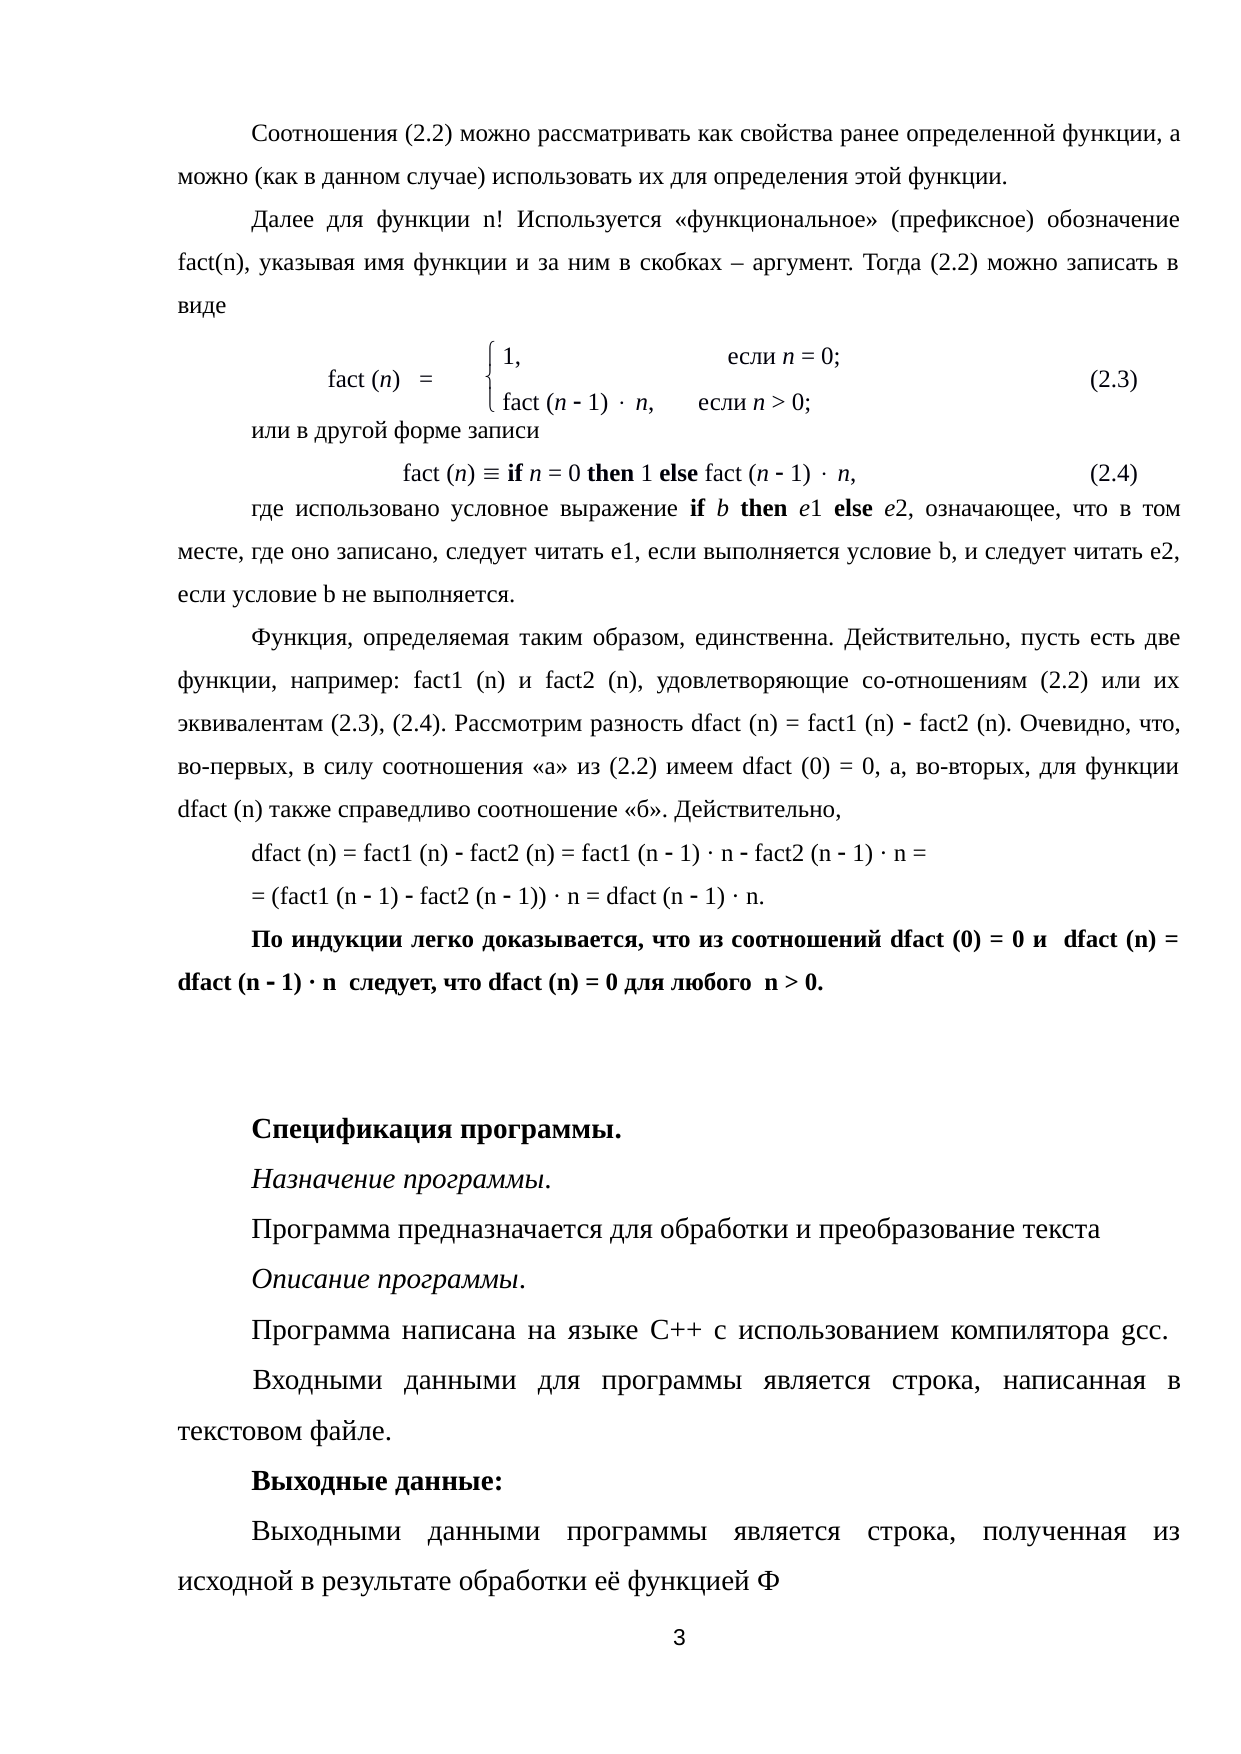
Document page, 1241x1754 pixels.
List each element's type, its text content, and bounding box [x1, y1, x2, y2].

text или в другой форме записи [177, 415, 1181, 444]
text Соотношения (2.2) можно рассматривать как свойства ранее определенной функции, а можно (как в данном случае) использовать их для определения этой функции. [177, 118, 1181, 190]
text По индукции легко доказывается, что из соотношений dfact (0) = 0 и dfact (n) = dfact (n  1) · n следует, что dfact (n) = 0 для любого n > 0. [177, 924, 1181, 996]
text Выходными данными программы является строка, полученная из исходной в результате обработки её функцией Ф [177, 1513, 1181, 1597]
text Назначение программы. [177, 1161, 1181, 1194]
text Спецификация программы. [177, 1111, 1181, 1144]
text Описание программы. [177, 1262, 1181, 1295]
text  1, если n = 0; [490, 346, 1181, 369]
text Выходные данные: [177, 1463, 1181, 1496]
text fact (n) =  (2.3) [177, 369, 1181, 392]
text Программа предназначается для обработки и преобразование текста [177, 1211, 1181, 1245]
text Программа написана на языке C++ с использованием компилятора gcc. Входными данными для программы является строка, написанная в текстовом файле. [177, 1312, 1181, 1446]
text fact (n)  if n = 0 then 1 else fact (n  1)  n, (2.4) [177, 458, 1181, 487]
text dfact (n) = fact1 (n)  fact2 (n) = fact1 (n  1) · n  fact2 (n  1) · n = [177, 838, 1181, 866]
text Далее для функции n! Используется «функциональное» (префиксное) обозначение fact(n), указывая имя функции и за ним в скобках – аргумент. Тогда (2.2) можно записать в виде [177, 204, 1181, 319]
text Функция, определяемая таким образом, единственна. Действительно, пусть есть две функции, например: fact1 (n) и fact2 (n), удовлетворяющие со-отношениям (2.2) или их эквивалентам (2.3), (2.4). Рассмотрим разность dfact (n) = fact1 (n)  fact2 (n). Очевидно, что, во-первых, в силу соотношения «а» из (2.2) имеем dfact (0) = 0, а, во-вторых, для функции dfact (n) также справедливо соотношение «б». Действительно, [177, 622, 1181, 823]
text = (fact1 (n  1)  fact2 (n  1)) · n = dfact (n  1) · n. [177, 881, 1181, 909]
text где использовано условное выражение if b then e1 else e2, означающее, что в том месте, где оно записано, следует читать e1, если выполняется условие b, и следует читать e2, если условие b не выполняется. [177, 493, 1181, 608]
text  fact (n  1)  n, если n > 0; [177, 392, 1181, 415]
